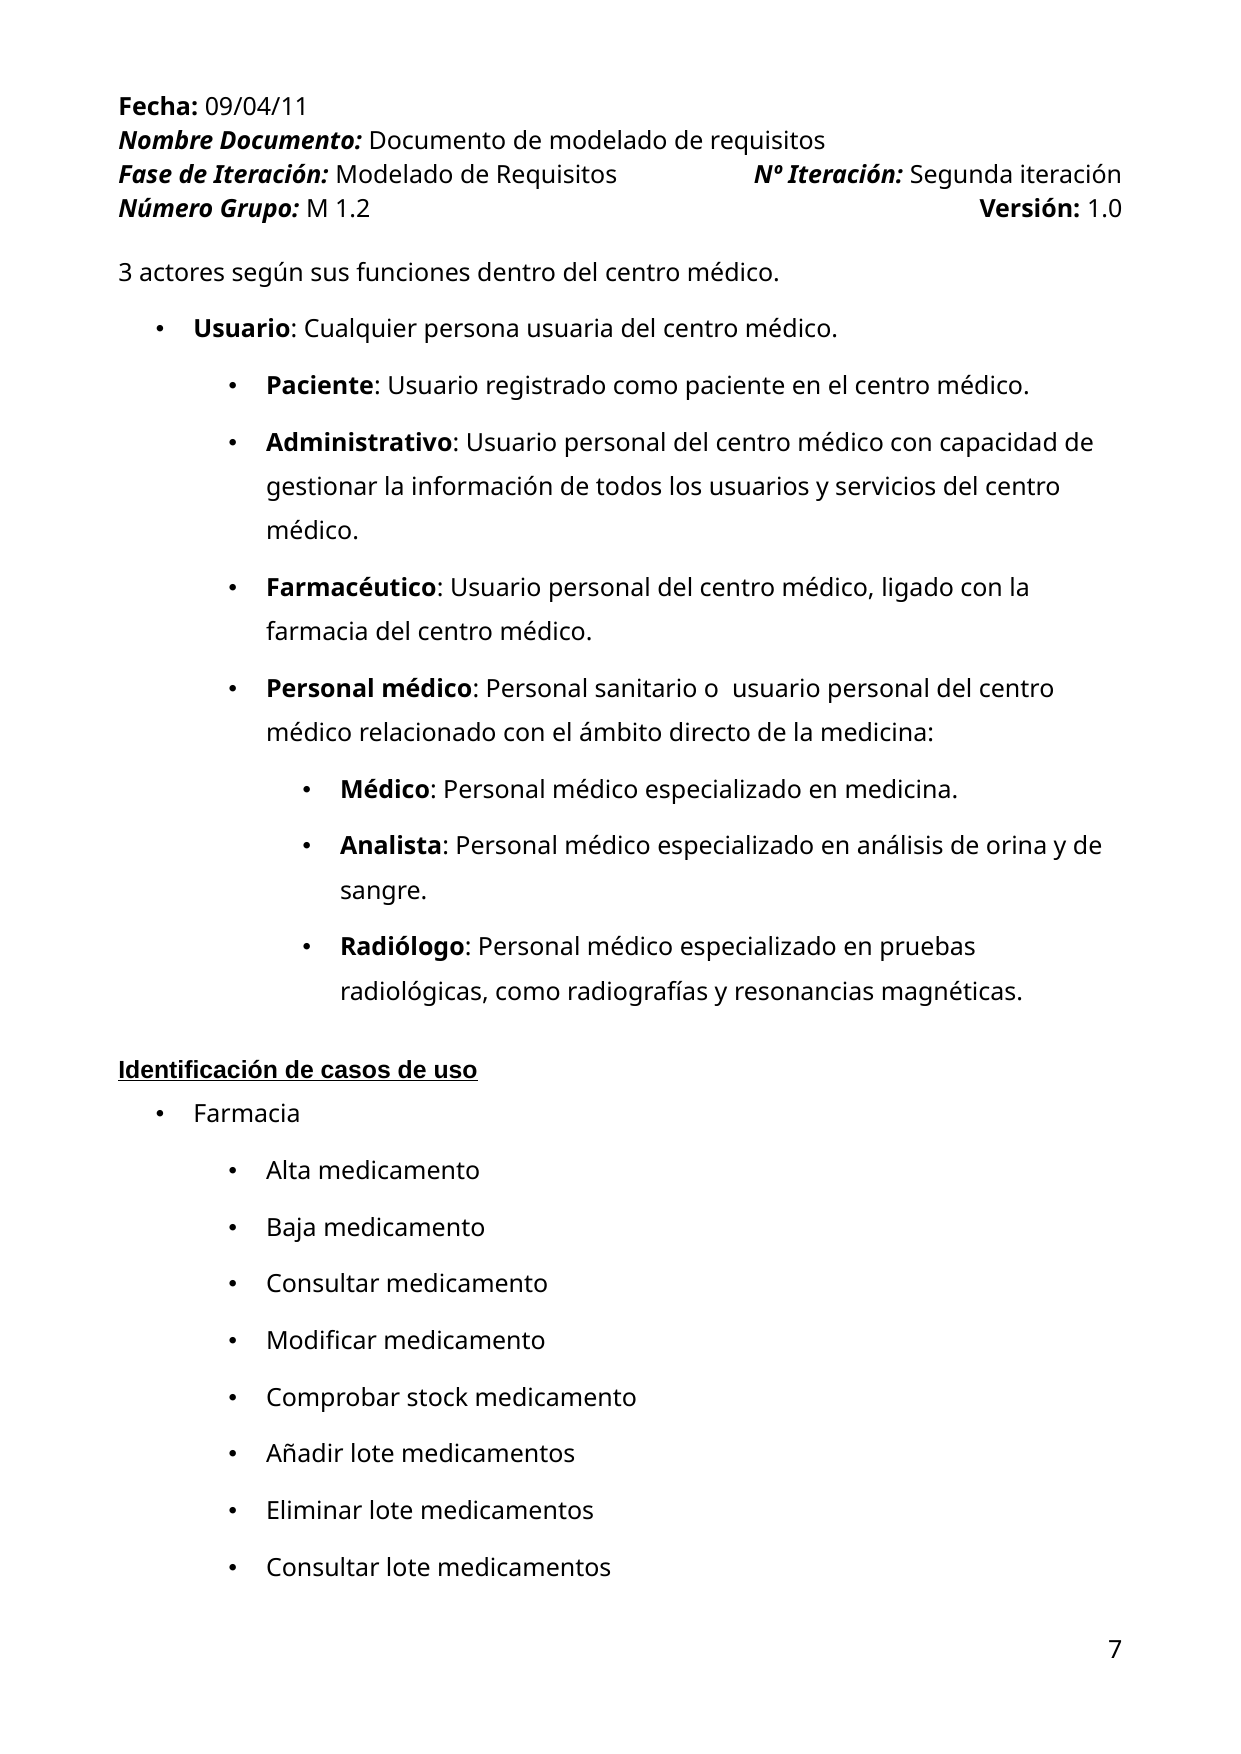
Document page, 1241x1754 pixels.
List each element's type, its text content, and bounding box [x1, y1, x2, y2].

list Consultar lote medicamentos [228, 1549, 1122, 1583]
list Añadir lote medicamentos [228, 1436, 1122, 1470]
list Modificar medicamento [228, 1323, 1122, 1357]
list Comprobar stock medicamento [228, 1379, 1122, 1413]
list Radiólogo: Personal médico especializado en pruebas radiológicas, como radiografías y resonancias magnéticas. [302, 929, 1122, 1007]
list Farmacia [156, 1096, 1122, 1130]
list Baja medicamento [228, 1209, 1122, 1243]
text 3 actores según sus funciones dentro del centro médico. [118, 254, 1122, 288]
list Eliminar lote medicamentos [228, 1493, 1122, 1527]
list Médico: Personal médico especializado en medicina. [302, 771, 1122, 805]
list Personal médico: Personal sanitario o usuario personal del centro médico relacionado con el ámbito directo de la medicina: [228, 670, 1122, 749]
list Administrativo: Usuario personal del centro médico con capacidad de gestionar la información de todos los usuarios y servicios del centro médico. [228, 424, 1122, 547]
list Farmacéutico: Usuario personal del centro médico, ligado con la farmacia del centro médico. [228, 569, 1122, 648]
list Analista: Personal médico especializado en análisis de orina y de sangre. [302, 828, 1122, 906]
subtitle Identificación de casos de uso [118, 1055, 1122, 1083]
list Usuario: Cualquier persona usuaria del centro médico. [156, 311, 1122, 345]
list Alta medicamento [228, 1153, 1122, 1187]
list Consultar medicamento [228, 1266, 1122, 1300]
list Paciente: Usuario registrado como paciente en el centro médico. [228, 368, 1122, 402]
